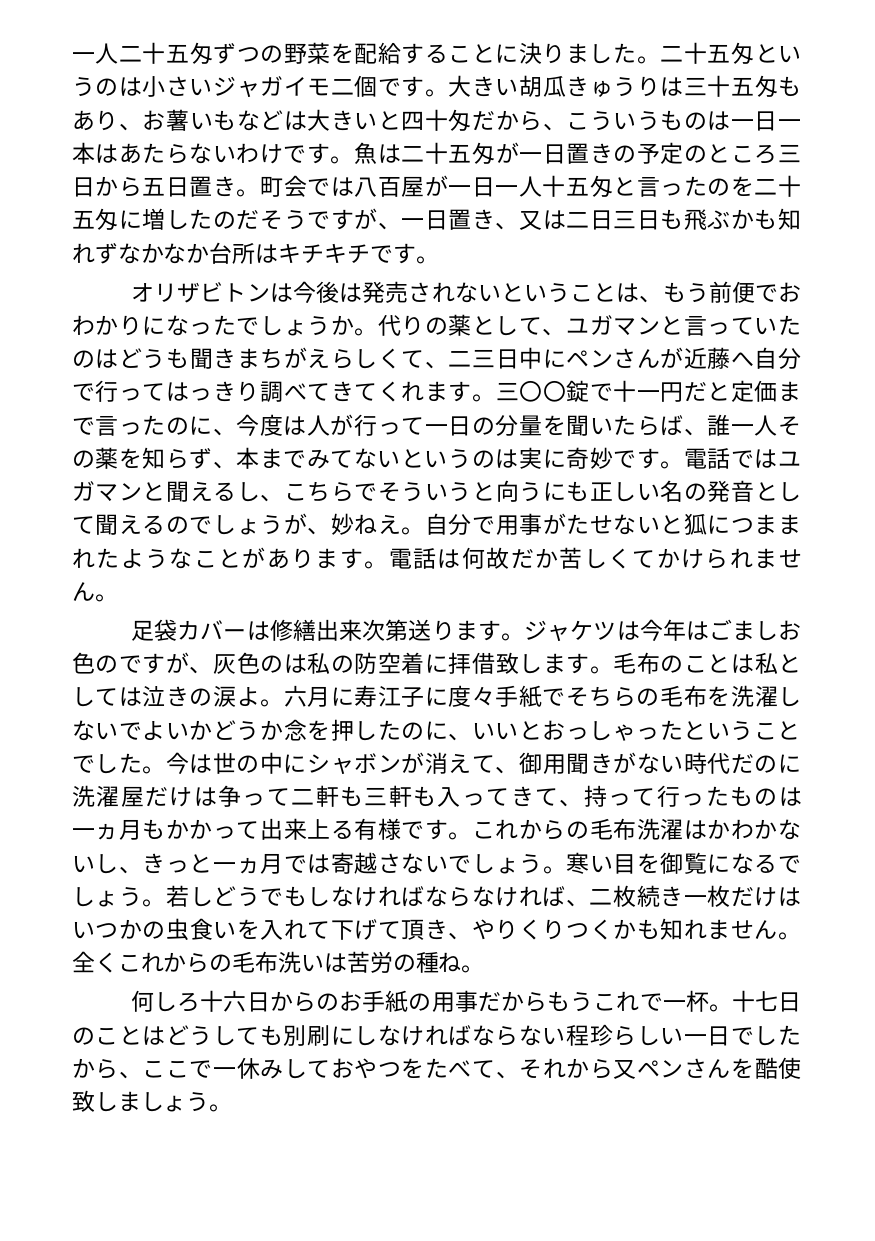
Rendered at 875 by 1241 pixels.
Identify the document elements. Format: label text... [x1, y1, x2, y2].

text オリザビトンは今後は発売されないということは、もう前便でおわかりになったでしょうか。代りの薬として、ユガマンと言っていたのはどうも聞きまちがえらしくて、二三日中にペンさんが近藤へ自分で行ってはっきり調べてきてくれます。三〇〇錠で十一円だと定価まで言ったのに、今度は人が行って一日の分量を聞いたらば、誰一人その薬を知らず、本までみてないというのは実に奇妙です。電話ではユガマンと聞えるし、こちらでそういうと向うにも正しい名の発音として聞えるのでしょうが、妙ねえ。自分で用事がたせないと狐につままれたようなことがあります。電話は何故だか苦しくてかけられません。 [72, 274, 802, 607]
text 一人二十五匁ずつの野菜を配給することに決りました。二十五匁というのは小さいジャガイモ二個です。大きい胡瓜きゅうりは三十五匁もあり、お薯いもなどは大きいと四十匁だから、こういうものは一日一本はあたらないわけです。魚は二十五匁が一日置きの予定のところ三日から五日置き。町会では八百屋が一日一人十五匁と言ったのを二十五匁に増したのだそうですが、一日置き、又は二日三日も飛ぶかも知れずなかなか台所はキチキチです。 [72, 36, 802, 269]
text 何しろ十六日からのお手紙の用事だからもうこれで一杯。十七日のことはどうしても別刷にしなければならない程珍らしい一日でしたから、ここで一休みしておやつをたべて、それから又ペンさんを酷使致しましょう。 [72, 984, 802, 1117]
text 足袋カバーは修繕出来次第送ります。ジャケツは今年はごましお色のですが、灰色のは私の防空着に拝借致します。毛布のことは私としては泣きの涙よ。六月に寿江子に度々手紙でそちらの毛布を洗濯しないでよいかどうか念を押したのに、いいとおっしゃったということでした。今は世の中にシャボンが消えて、御用聞きがない時代だのに洗濯屋だけは争って二軒も三軒も入ってきて、持って行ったものは一ヵ月もかかって出来上る有様です。これからの毛布洗濯はかわかないし、きっと一ヵ月では寄越さないでしょう。寒い目を御覧になるでしょう。若しどうでもしなければならなければ、二枚続き一枚だけはいつかの虫食いを入れて下げて頂き、やりくりつくかも知れません。全くこれからの毛布洗いは苦労の種ね。 [72, 613, 802, 978]
